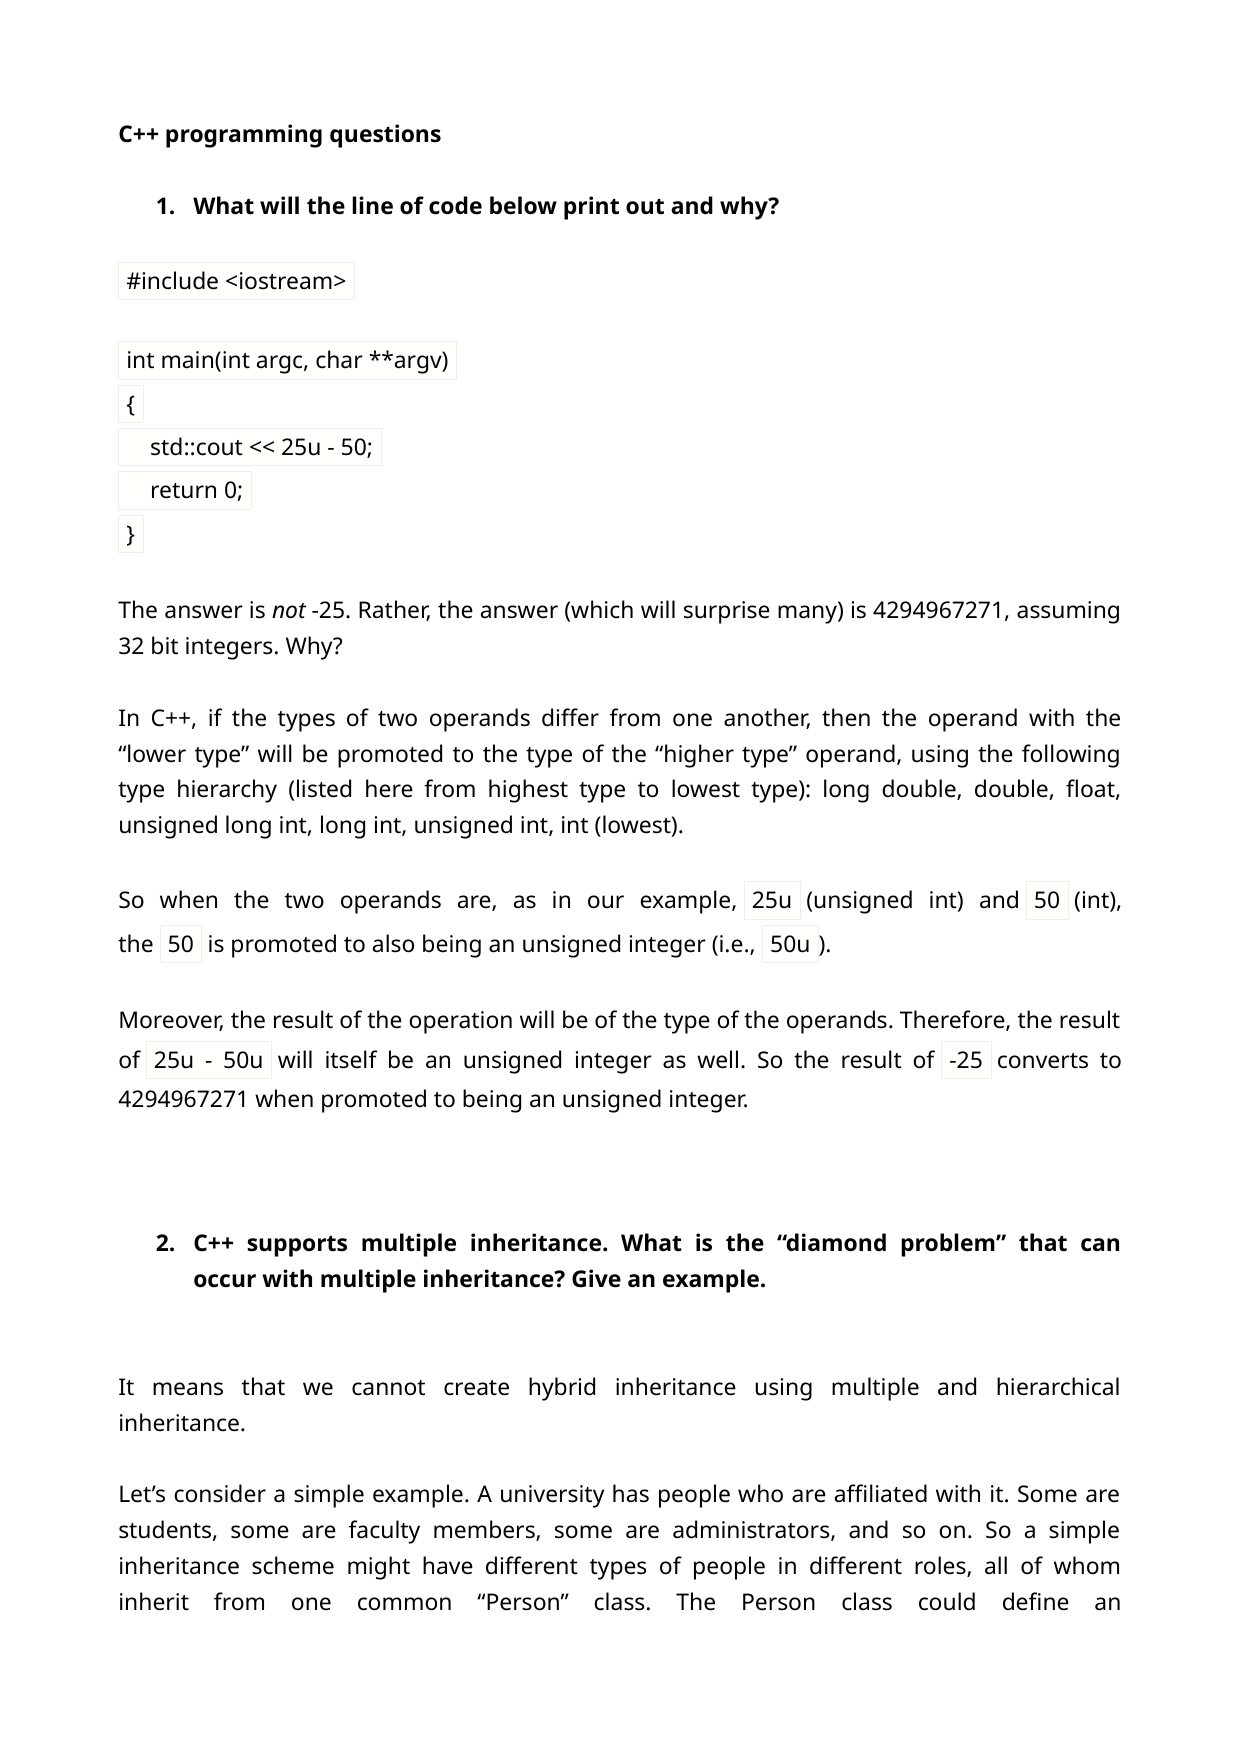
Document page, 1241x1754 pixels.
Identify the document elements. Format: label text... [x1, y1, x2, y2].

text #include <iostream> [119, 263, 354, 299]
list C++ supports multiple inheritance. What is the “diamond problem” that can occur with multiple inheritance? Give an example. [156, 1227, 1122, 1294]
text [457, 341, 1122, 379]
text [144, 514, 1122, 552]
text In C++, if the types of two operands differ from one another, then the operand with the “lower type” will be promoted to the type of the “higher type” operand, using the following type hierarchy (listed here from highest type to lowest type): long double, double, float, unsigned long int, long int, unsigned int, int (lowest). [118, 702, 1122, 841]
list What will the line of code below print out and why? [156, 190, 1122, 221]
text Moreover, the result of the operation will be of the type of the operands. Therefore, the result of 25u - 50u will itself be an unsigned integer as well. So the result of -25 converts to 4294967271 when promoted to being an unsigned integer. [118, 1004, 1122, 1114]
text [355, 262, 1122, 299]
text { [119, 386, 143, 422]
text } [119, 516, 143, 552]
text return 0; [119, 472, 251, 509]
text Let’s consider a simple example. A university has people who are affiliated with it. Some are students, some are faculty members, some are administrators, and so on. So a simple inheritance scheme might have different types of people in different roles, all of whom inherit from one common “Person” class. The Person class could define an [118, 1478, 1122, 1617]
text [144, 384, 1122, 422]
text The answer is not -25. Rather, the answer (which will surprise many) is 4294967271, assuming 32 bit integers. Why? [118, 594, 1122, 661]
text int main(int argc, char **argv) [119, 342, 456, 379]
text So when the two operands are, as in our example, 25u (unsigned int) and 50 (int), the 50 is promoted to also being an unsigned integer (i.e., 50u). [118, 881, 1122, 962]
text [252, 471, 1122, 509]
text C++ programming questions [118, 118, 1122, 149]
text [382, 428, 1122, 466]
text It means that we cannot create hybrid inheritance using multiple and hierarchical inheritance. [118, 1371, 1122, 1438]
text std::cout << 25u - 50; [119, 429, 381, 465]
